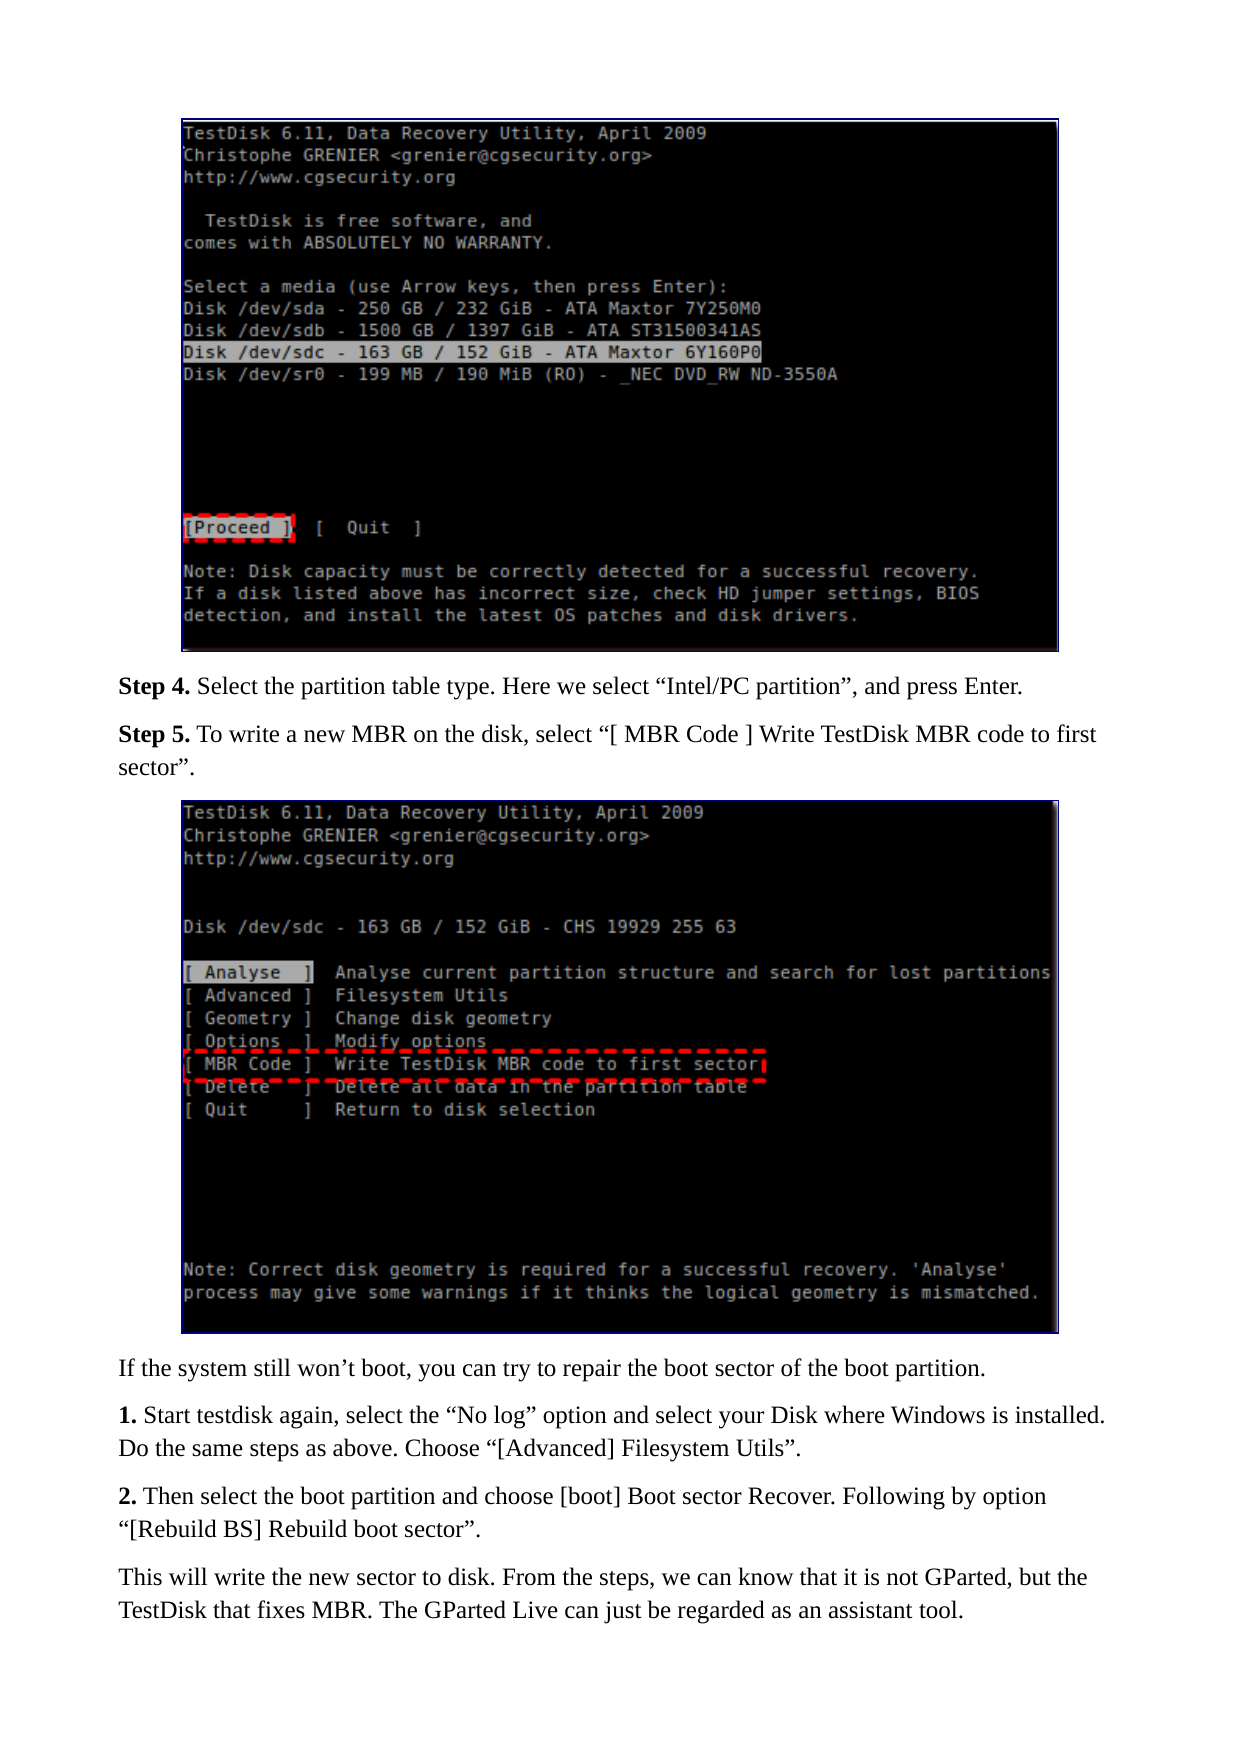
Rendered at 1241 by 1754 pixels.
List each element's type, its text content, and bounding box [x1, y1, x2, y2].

picture [183, 120, 1058, 651]
text If the system still won’t boot, you can try to repair the boot sector of the boot partition. [118, 1353, 1122, 1382]
text 1. Start testdisk again, select the “No log” option and select your Disk where Windows is installed. Do the same steps as above. Choose “[Advanced] Filesystem Utils”. [118, 1400, 1122, 1462]
text Step 4. Select the partition table type. Here we select “Intel/PC partition”, and press Enter. [118, 671, 1122, 700]
text 2. Then select the boot partition and choose [boot] Boot sector Recover. Following by option “[Rebuild BS] Rebuild boot sector”. [118, 1481, 1122, 1543]
text Step 5. To write a new MBR on the disk, select “[ MBR Code ] Write TestDisk MBR code to first sector”. [118, 719, 1122, 781]
picture [183, 801, 1058, 1332]
text This will write the new sector to disk. From the steps, we can know that it is not GParted, but the TestDisk that fixes MBR. The GParted Live can just be regarded as an assistant tool. [118, 1562, 1122, 1623]
